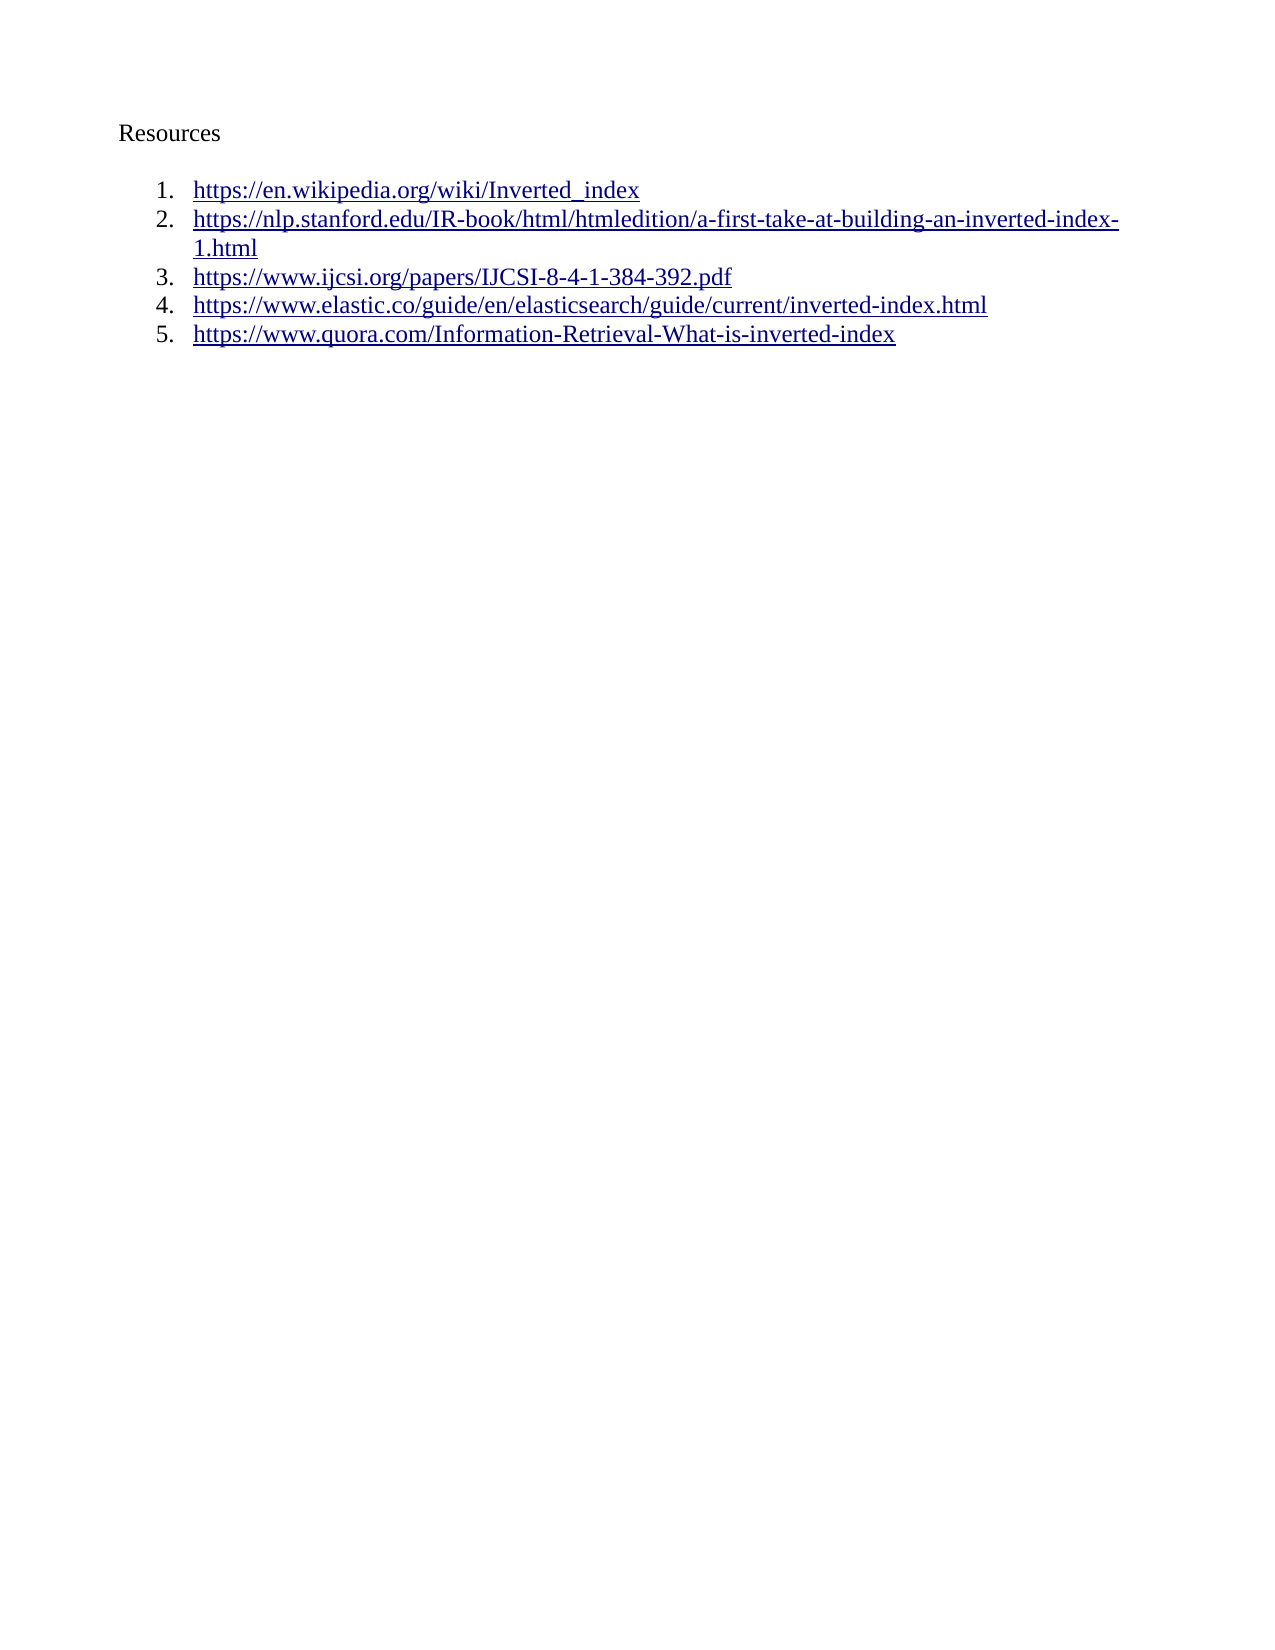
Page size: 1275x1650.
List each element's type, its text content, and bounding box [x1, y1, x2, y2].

list https://www.quora.com/Information-Retrieval-What-is-inverted-index [156, 319, 1157, 348]
list https://en.wikipedia.org/wiki/Inverted_index [156, 176, 1157, 204]
text Resources [118, 118, 1157, 147]
list https://www.ijcsi.org/papers/IJCSI-8-4-1-384-392.pdf [156, 262, 1157, 291]
list https://nlp.stanford.edu/IR-book/html/htmledition/a-first-take-at-building-an-inverted-index-1.html [156, 204, 1157, 262]
list https://www.elastic.co/guide/en/elasticsearch/guide/current/inverted-index.html [156, 291, 1157, 319]
